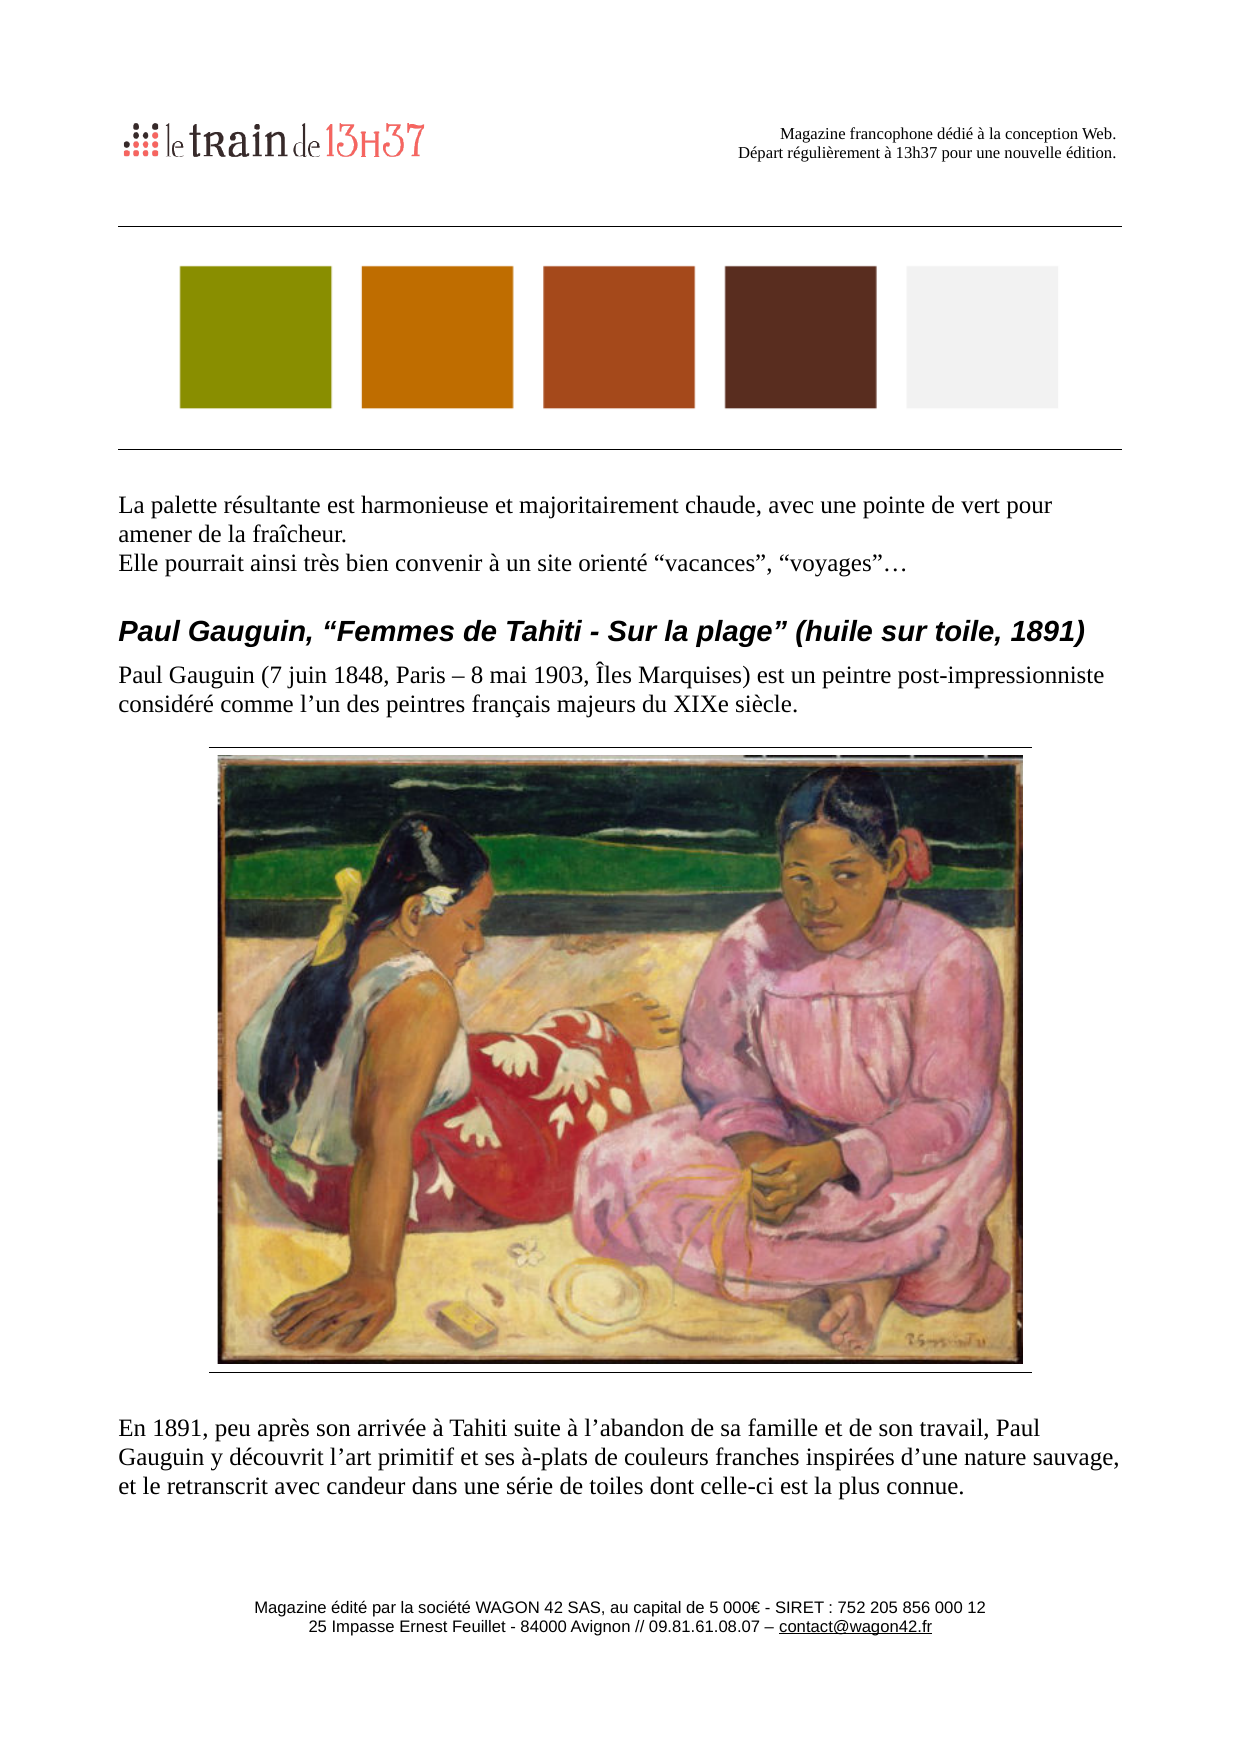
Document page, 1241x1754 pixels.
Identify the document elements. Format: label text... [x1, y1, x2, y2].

text En 1891, peu après son arrivée à Tahiti suite à l’abandon de sa famille et de son travail, Paul Gauguin y découvrit l’art primitif et ses à-plats de couleurs franches inspirées d’une nature sauvage, et le retranscrit avec candeur dans une série de toiles dont celle-ci est la plus connue. [118, 1413, 1122, 1499]
subtitle Paul Gauguin, “Femmes de Tahiti - Sur la plage” (huile sur toile, 1891) [118, 614, 1122, 648]
text Paul Gauguin (7 juin 1848, Paris – 8 mai 1903, Îles Marquises) est un peintre post-impressionniste considéré comme l’un des peintres français majeurs du XIXe siècle. [118, 660, 1122, 718]
picture [123, 123, 425, 157]
picture [217, 755, 1023, 1364]
text La palette résultante est harmonieuse et majoritairement chaude, avec une pointe de vert pour amener de la fraîcheur. Elle pourrait ainsi très bien convenir à un site orienté “vacances”, “voyages”… [118, 491, 1122, 577]
picture [127, 235, 1114, 441]
